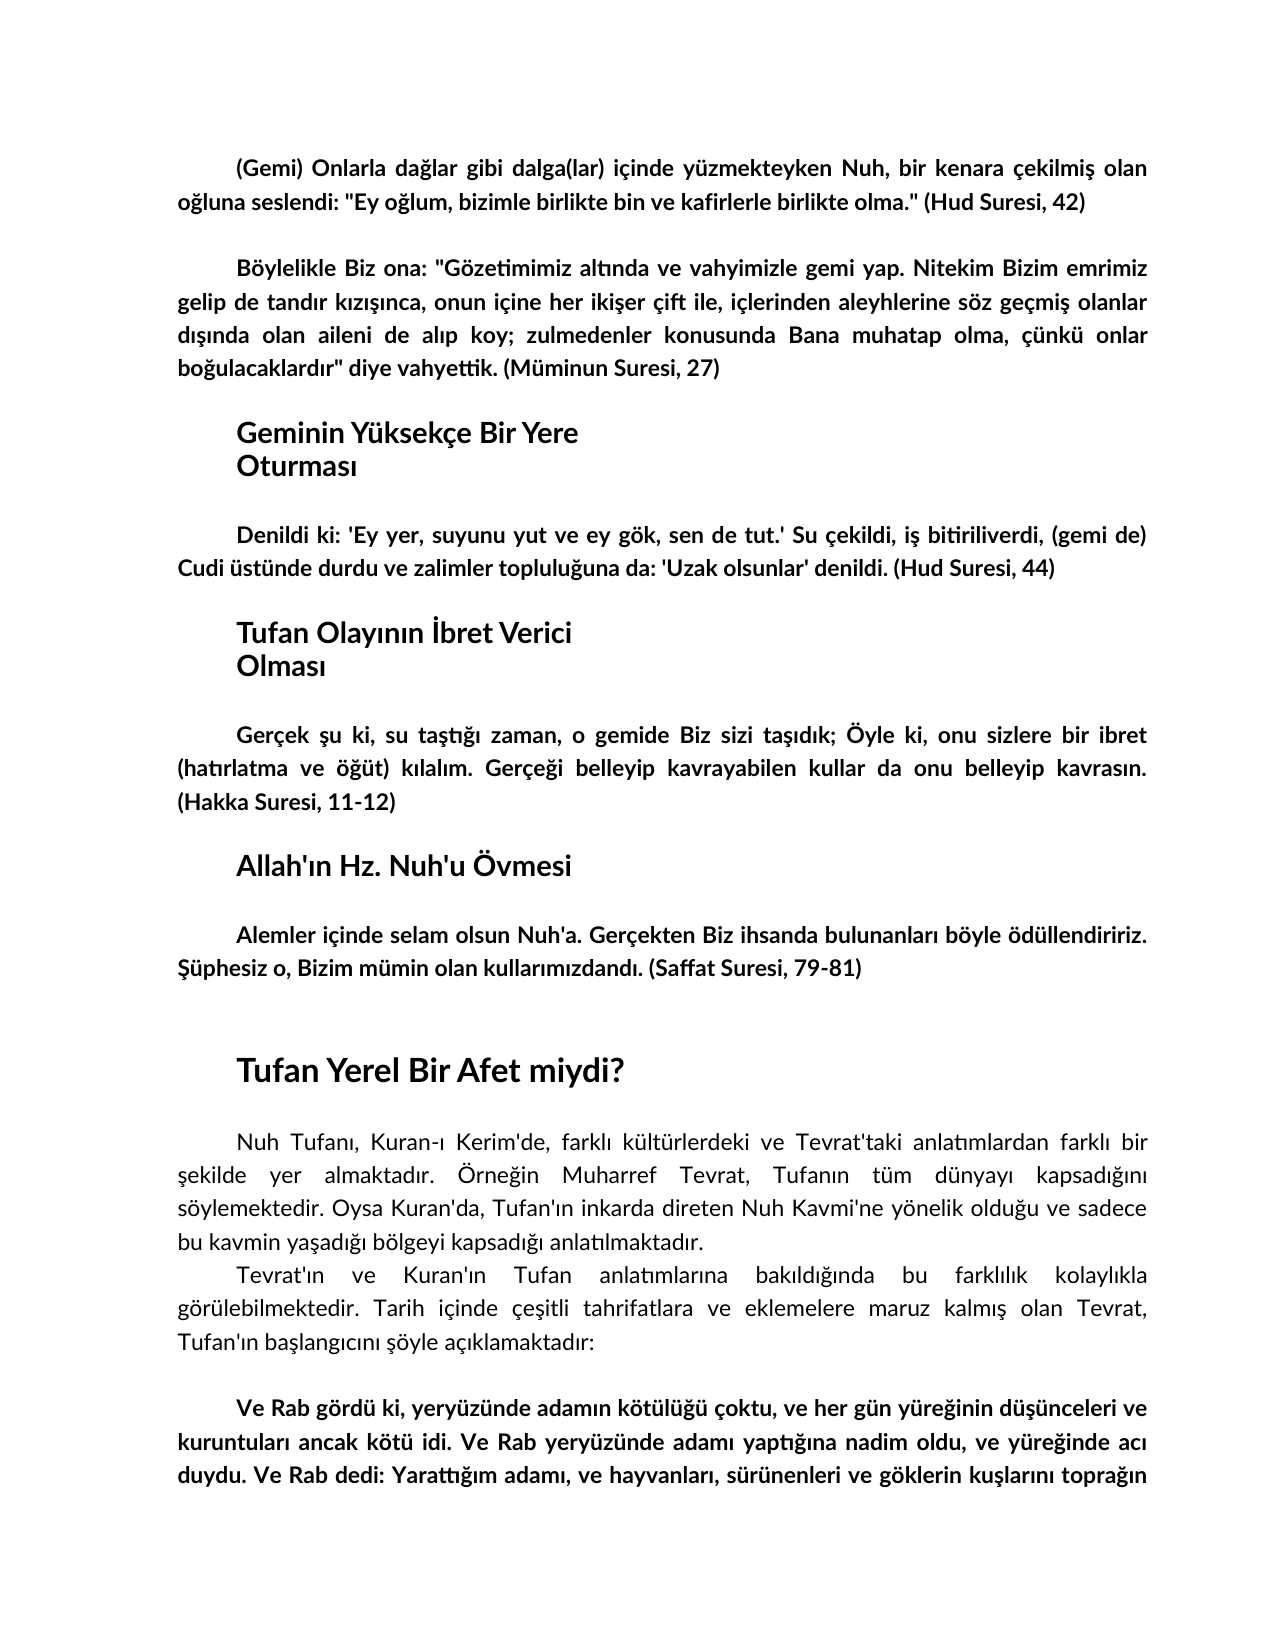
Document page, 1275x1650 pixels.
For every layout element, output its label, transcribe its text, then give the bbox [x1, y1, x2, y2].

subtitle Tufan Olayının İbret Verici [177, 617, 1149, 650]
text Gerçek şu ki, su taştığı zaman, o gemide Biz sizi taşıdık; Öyle ki, onu sizlere bir ibret (hatırlatma ve öğüt) kılalım. Gerçeği belleyip kavrayabilen kullar da onu belleyip kavrasın. (Hakka Suresi, 11-12) [177, 717, 1149, 817]
text Alemler içinde selam olsun Nuh'a. Gerçekten Biz ihsanda bulunanları böyle ödüllendiririz. Şüphesiz o, Bizim mümin olan kullarımızdandı. (Saffat Suresi, 79-81) [177, 917, 1149, 983]
text Nuh Tufanı, Kuran-ı Kerim'de, farklı kültürlerdeki ve Tevrat'taki anlatımlardan farklı bir şekilde yer almaktadır. Örneğin Muharref Tevrat, Tufanın tüm dünyayı kapsadığını söylemektedir. Oysa Kuran'da, Tufan'ın inkarda direten Nuh Kavmi'ne yönelik olduğu ve sadece bu kavmin yaşadığı bölgeyi kapsadığı anlatılmaktadır. [177, 1123, 1149, 1257]
text Denildi ki: 'Ey yer, suyunu yut ve ey gök, sen de tut.' Su çekildi, iş bitiriliverdi, (gemi de) Cudi üstünde durdu ve zalimler topluluğuna da: 'Uzak olsunlar' denildi. (Hud Suresi, 44) [177, 517, 1149, 583]
subtitle Olması [177, 650, 1149, 683]
text Ve Rab gördü ki, yeryüzünde adamın kötülüğü çoktu, ve her gün yüreğinin düşünceleri ve kuruntuları ancak kötü idi. Ve Rab yeryüzünde adamı yaptığına nadim oldu, ve yüreğinde acı duydu. Ve Rab dedi: Yarattığım adamı, ve hayvanları, sürünenleri ve göklerin kuşlarını toprağın [177, 1390, 1149, 1490]
text Böylelikle Biz ona: "Gözetimimiz altında ve vahyimizle gemi yap. Nitekim Bizim emrimiz gelip de tandır kızışınca, onun içine her ikişer çift ile, içlerinden aleyhlerine söz geçmiş olanlar dışında olan aileni de alıp koy; zulmedenler konusunda Bana muhatap olma, çünkü onlar boğulacaklardır" diye vahyettik. (Müminun Suresi, 27) [177, 250, 1149, 383]
subtitle Geminin Yüksekçe Bir Yere [177, 417, 1149, 450]
subtitle Allah'ın Hz. Nuh'u Övmesi [177, 850, 1149, 883]
subtitle Oturması [177, 450, 1149, 483]
subtitle Tufan Yerel Bir Afet miydi? [177, 1050, 1149, 1090]
text Tevrat'ın ve Kuran'ın Tufan anlatımlarına bakıldığında bu farklılık kolaylıkla görülebilmektedir. Tarih içinde çeşitli tahrifatlara ve eklemelere maruz kalmış olan Tevrat, Tufan'ın başlangıcını şöyle açıklamaktadır: [177, 1257, 1149, 1357]
text (Gemi) Onlarla dağlar gibi dalga(lar) içinde yüzmekteyken Nuh, bir kenara çekilmiş olan oğluna seslendi: "Ey oğlum, bizimle birlikte bin ve kafirlerle birlikte olma." (Hud Suresi, 42) [177, 150, 1149, 217]
